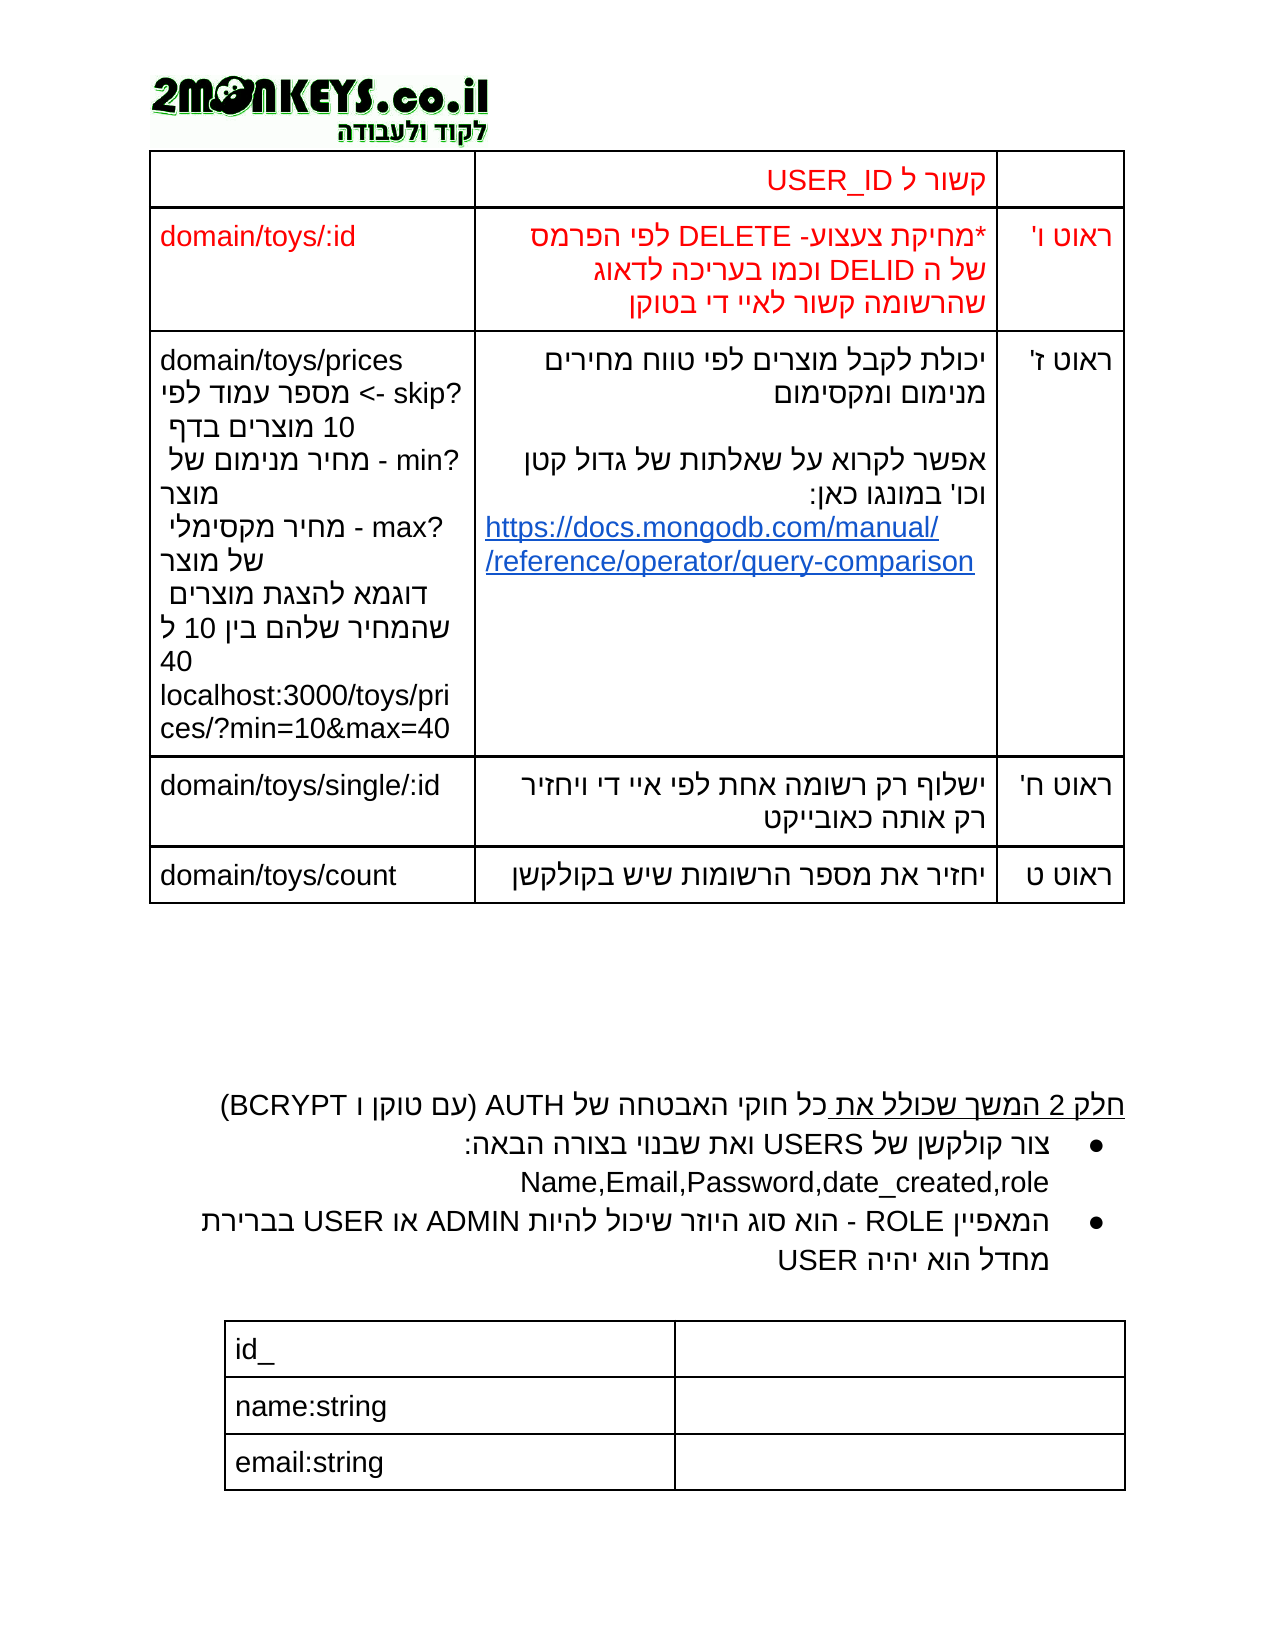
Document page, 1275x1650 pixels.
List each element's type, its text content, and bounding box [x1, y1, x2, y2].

table_cell [998, 152, 1123, 206]
table_cell *עריכת צעצוע- PUT לפי הפרמס של ה EDITID ולדאוג שהרשומה לפי הטוקן קשור ל USER_ID [476, 152, 996, 206]
table_cell domain/toys/count [151, 848, 474, 902]
table_cell ראוט ח' [998, 758, 1123, 845]
table_cell domain/toys/:id [151, 209, 474, 330]
table_cell domain/toys/single/:id [151, 758, 474, 845]
table_cell *מחיקת צעצוע- DELETE לפי הפרמס של ה DELID וכמו בעריכה לדאוג שהרשומה קשור לאיי די בטוקן [476, 209, 996, 330]
table_cell email:string [226, 1435, 674, 1489]
table_cell יחזיר את מספר הרשומות שיש בקולקשן [476, 848, 996, 902]
table_cell name:string [226, 1378, 674, 1432]
text חלק 2 המשך שכולל את כל חוקי האבטחה של AUTH (עם טוקן ו BCRYPT) [150, 1088, 1125, 1122]
table_cell [676, 1378, 1124, 1432]
table_cell domain/toys/prices ?skip -> מספר עמוד לפי 10 מוצרים בדף ?min - מחיר מנימום של מוצר ?max - מחיר מקסימלי של מוצר דוגמא להצגת מוצרים שהמחיר שלהם בין 10 ל40 localhost:3000/toys/prices/?min=10&max=40 [151, 332, 474, 755]
table_cell ישלוף רק רשומה אחת לפי איי די ויחזיר רק אותה כאובייקט [476, 758, 996, 845]
picture [150, 75, 489, 148]
table_header [676, 1322, 1124, 1376]
table_cell ראוט ז' [998, 332, 1123, 755]
table_cell ראוט ט [998, 848, 1123, 902]
list צור קולקשן של USERS ואת שבנוי בצורה הבאה: Name,Email,Password,date_created,role [150, 1127, 1087, 1199]
table_header _id [226, 1322, 674, 1376]
list המאפיין ROLE - הוא סוג היוזר שיכול להיות ADMIN או USER בברירת מחדל הוא יהיה USER [150, 1204, 1087, 1276]
table_cell [151, 152, 474, 206]
table_cell [676, 1435, 1124, 1489]
table_cell ראוט ו' [998, 209, 1123, 330]
table_cell יכולת לקבל מוצרים לפי טווח מחירים מנימום ומקסימום אפשר לקרוא על שאלתות של גדול קטן וכו' במונגו כאן: https://docs.mongodb.com/manual/reference/operator/query-comparison/ [476, 332, 996, 755]
